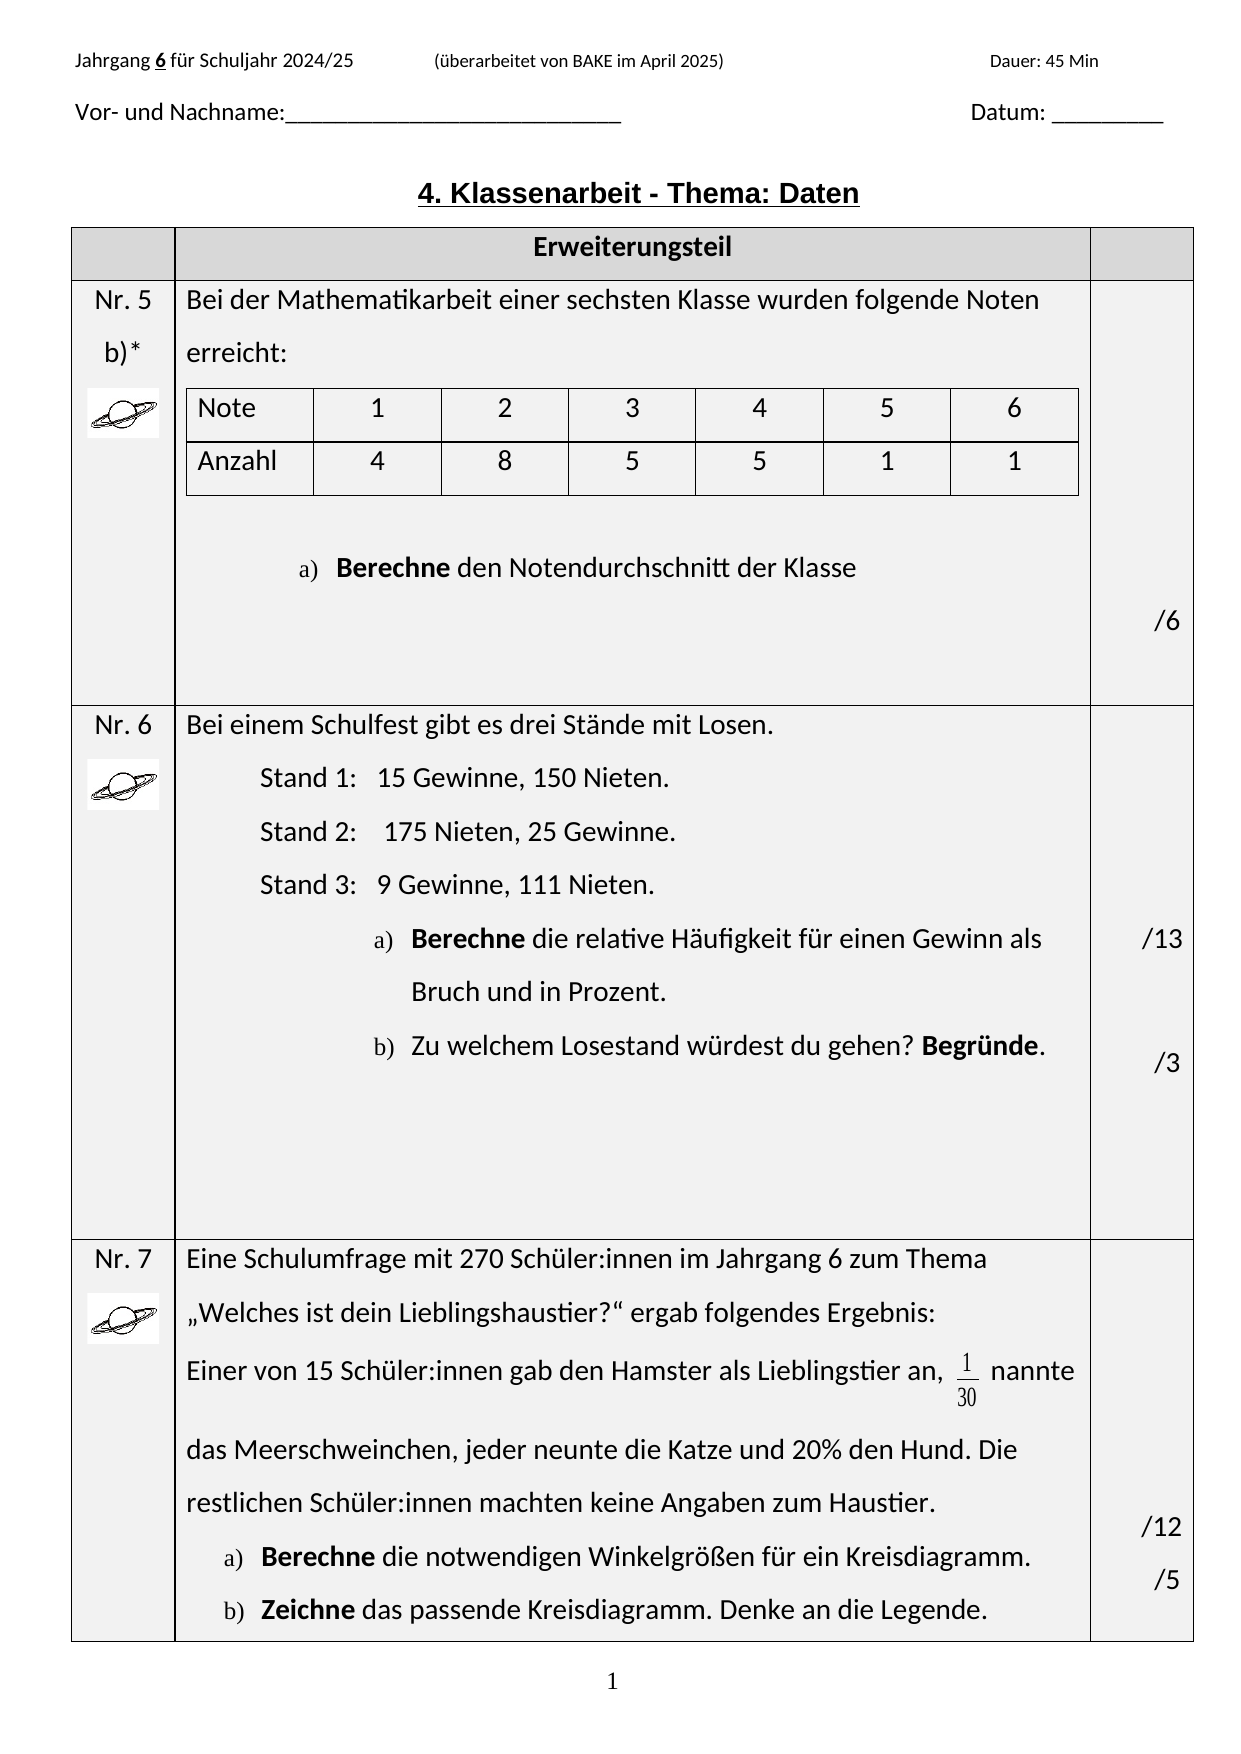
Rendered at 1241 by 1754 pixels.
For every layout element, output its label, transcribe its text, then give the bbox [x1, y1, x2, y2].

table_header 6 [951, 389, 1078, 441]
table_cell Nr. 7 [72, 1240, 174, 1641]
table_cell Bei einem Schulfest gibt es drei Stände mit Losen. Stand 1: 15 Gewinne, 150 Nieten. Stand 2: 175 Nieten, 25 Gewinne. Stand 3: 9 Gewinne, 111 Nieten. Berechne die relative Häufigkeit für einen Gewinn als Bruch und in Prozent. Zu welchem Losestand würdest du gehen? Begründe. [176, 706, 1090, 1239]
picture [87, 1293, 160, 1344]
picture [87, 759, 160, 810]
table_header 3 [569, 389, 695, 441]
table_cell 5 [569, 443, 695, 495]
table_cell Nr. 5 b)* [72, 281, 174, 705]
table_header 2 [442, 389, 568, 441]
table_cell Nr. 6 [72, 706, 174, 1239]
table_cell Anzahl [187, 443, 313, 495]
text 4. Klassenarbeit - Thema: Daten [112, 176, 1165, 210]
table_header 4 [696, 389, 823, 441]
table_cell Eine Schulumfrage mit 270 Schüler:innen im Jahrgang 6 zum Thema „Welches ist dein Lieblingshaustier?“ ergab folgendes Ergebnis: Einer von 15 Schüler:innen gab den Hamster als Lieblingstier an, nannte das Meerschweinchen, jeder neunte die Katze und 20% den Hund. Die restlichen Schüler:innen machten keine Angaben zum Haustier. Berechne die notwendigen Winkelgrößen für ein Kreisdiagramm. Zeichne das passende Kreisdiagramm. Denke an die Legende. [176, 1240, 1090, 1641]
table_cell Bei der Mathematikarbeit einer sechsten Klasse wurden folgende Noten erreicht: Berechne den Notendurchschnitt der Klasse [176, 281, 1090, 705]
table_cell 8 [442, 443, 568, 495]
picture [87, 388, 160, 438]
table_cell /13 /3 [1091, 706, 1193, 1239]
table_header 5 [824, 389, 950, 441]
table_cell 4 [314, 443, 441, 495]
table_header Note [187, 389, 313, 441]
table_header Erweiterungsteil [176, 228, 1090, 280]
table_header [72, 228, 174, 280]
table_cell 1 [951, 443, 1078, 495]
table_header [1091, 228, 1193, 280]
table_cell /12 /5 [1091, 1240, 1193, 1641]
table_cell 5 [696, 443, 823, 495]
table_cell 1 [824, 443, 950, 495]
table_cell /6 [1091, 281, 1193, 705]
table_header 1 [314, 389, 441, 441]
